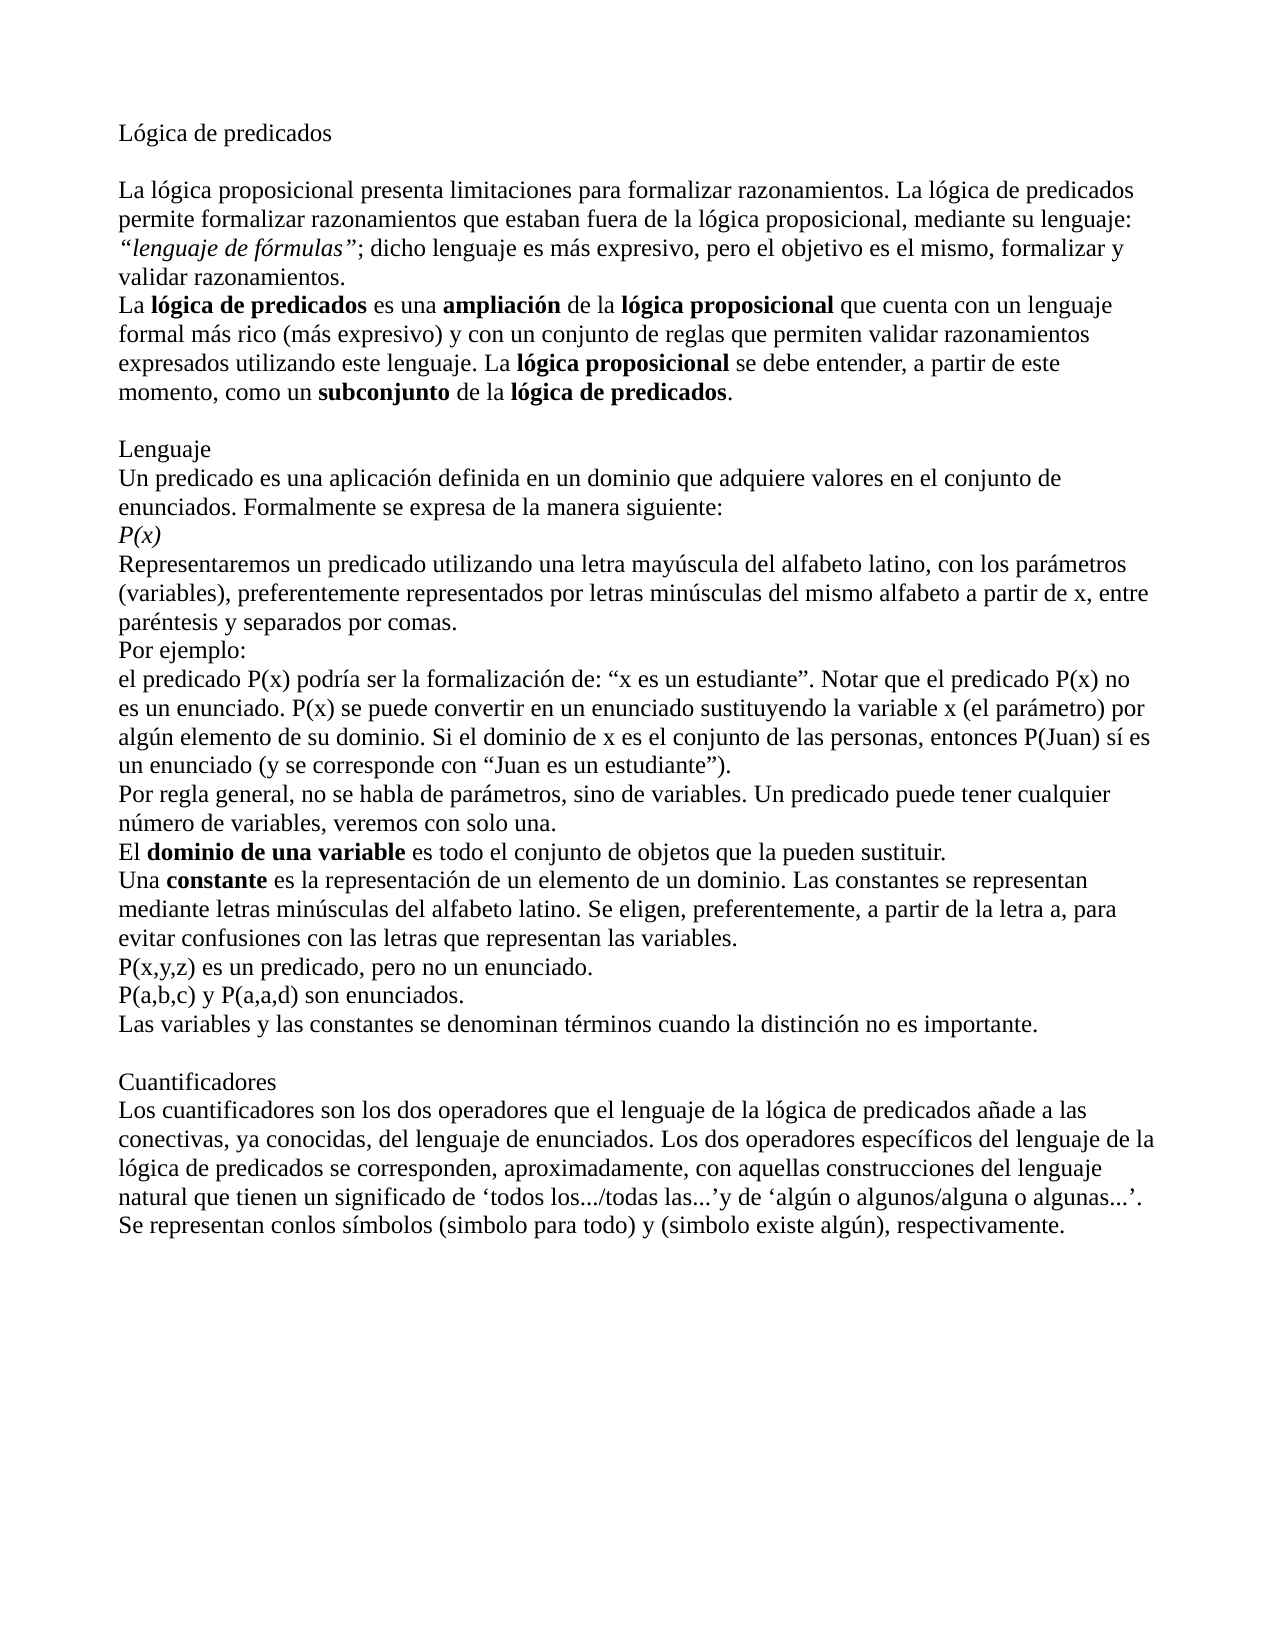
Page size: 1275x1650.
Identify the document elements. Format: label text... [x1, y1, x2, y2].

text P(a,b,c) y P(a,a,d) son enunciados. [118, 981, 1157, 1009]
text P(x) [118, 521, 1157, 549]
text El dominio de una variable es todo el conjunto de objetos que la pueden sustituir. [118, 837, 1157, 866]
text La lógica proposicional presenta limitaciones para formalizar razonamientos. La lógica de predicados permite formalizar razonamientos que estaban fuera de la lógica proposicional, mediante su lenguaje: “lenguaje de fórmulas”; dicho lenguaje es más expresivo, pero el objetivo es el mismo, formalizar y validar razonamientos. [118, 176, 1157, 291]
text Por regla general, no se habla de parámetros, sino de variables. Un predicado puede tener cualquier número de variables, veremos con solo una. [118, 779, 1157, 837]
text Los cuantificadores son los dos operadores que el lenguaje de la lógica de predicados añade a las conectivas, ya conocidas, del lenguaje de enunciados. Los dos operadores específicos del lenguaje de la lógica de predicados se corresponden, aproximadamente, con aquellas construcciones del lenguaje natural que tienen un significado de ‘todos los.../todas las...’y de ‘algún o algunos/alguna o algunas...’. Se representan conlos símbolos (simbolo para todo) y (simbolo existe algún), respectivamente. [118, 1096, 1157, 1239]
text Por ejemplo: [118, 636, 1157, 664]
text P(x,y,z) es un predicado, pero no un enunciado. [118, 952, 1157, 981]
text el predicado P(x) podría ser la formalización de: “x es un estudiante”. Notar que el predicado P(x) no es un enunciado. P(x) se puede convertir en un enunciado sustituyendo la variable x (el parámetro) por algún elemento de su dominio. Si el dominio de x es el conjunto de las personas, entonces P(Juan) sí es un enunciado (y se corresponde con “Juan es un estudiante”). [118, 664, 1157, 779]
text Un predicado es una aplicación definida en un dominio que adquiere valores en el conjunto de enunciados. Formalmente se expresa de la manera siguiente: [118, 463, 1157, 521]
text Lógica de predicados [118, 118, 1157, 147]
text Cuantificadores [118, 1067, 1157, 1096]
text La lógica de predicados es una ampliación de la lógica proposicional que cuenta con un lenguaje formal más rico (más expresivo) y con un conjunto de reglas que permiten validar razonamientos expresados utilizando este lenguaje. La lógica proposicional se debe entender, a partir de este momento, como un subconjunto de la lógica de predicados. [118, 291, 1157, 406]
text Las variables y las constantes se denominan términos cuando la distinción no es importante. [118, 1009, 1157, 1038]
text Una constante es la representación de un elemento de un dominio. Las constantes se representan mediante letras minúsculas del alfabeto latino. Se eligen, preferentemente, a partir de la letra a, para evitar confusiones con las letras que representan las variables. [118, 866, 1157, 952]
text Representaremos un predicado utilizando una letra mayúscula del alfabeto latino, con los parámetros (variables), preferentemente representados por letras minúsculas del mismo alfabeto a partir de x, entre paréntesis y separados por comas. [118, 549, 1157, 636]
text Lenguaje [118, 434, 1157, 463]
